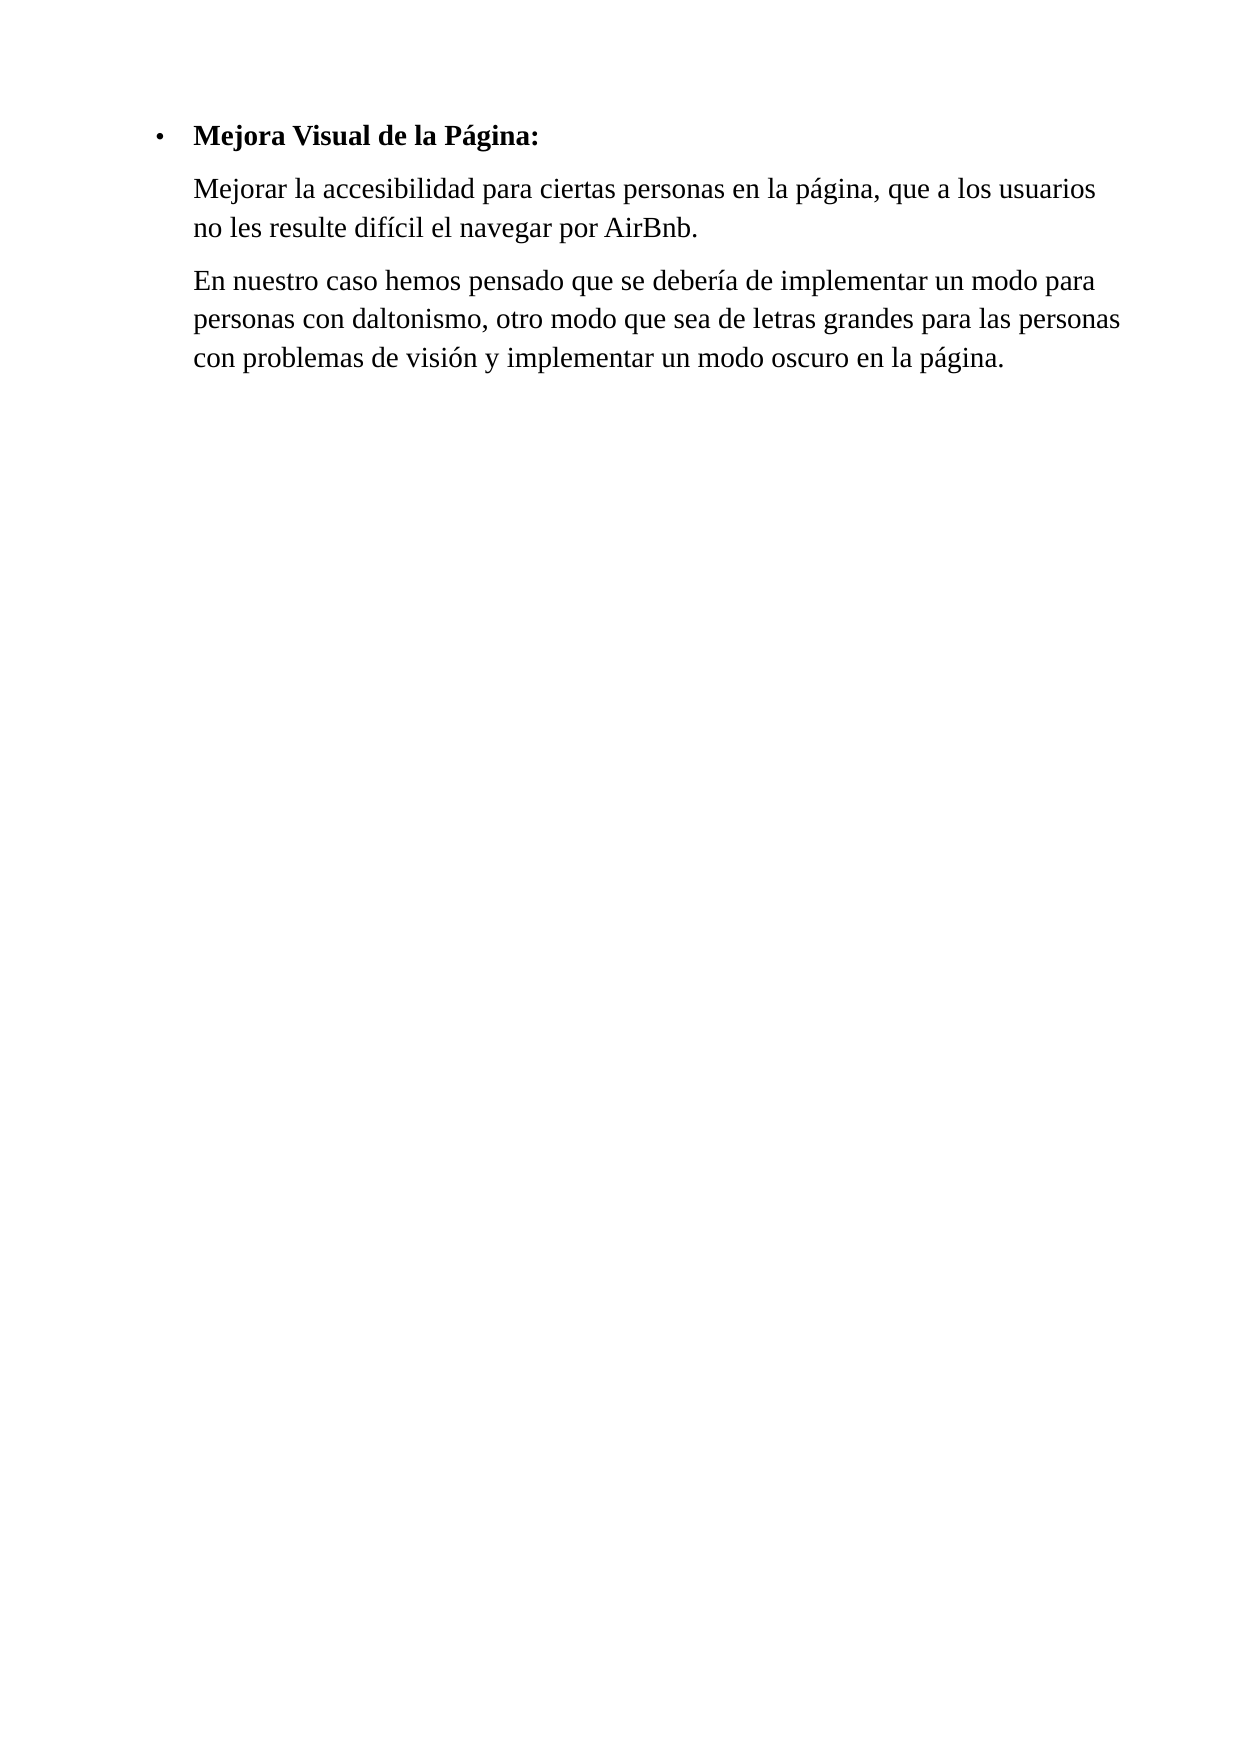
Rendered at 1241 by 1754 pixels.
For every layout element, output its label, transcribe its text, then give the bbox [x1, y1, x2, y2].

list Mejora Visual de la Página: [156, 118, 1122, 152]
list Mejorar la accesibilidad para ciertas personas en la página, que a los usuarios no les resulte difícil el navegar por AirBnb. [156, 171, 1122, 243]
list En nuestro caso hemos pensado que se debería de implementar un modo para personas con daltonismo, otro modo que sea de letras grandes para las personas con problemas de visión y implementar un modo oscuro en la página. [156, 263, 1122, 373]
